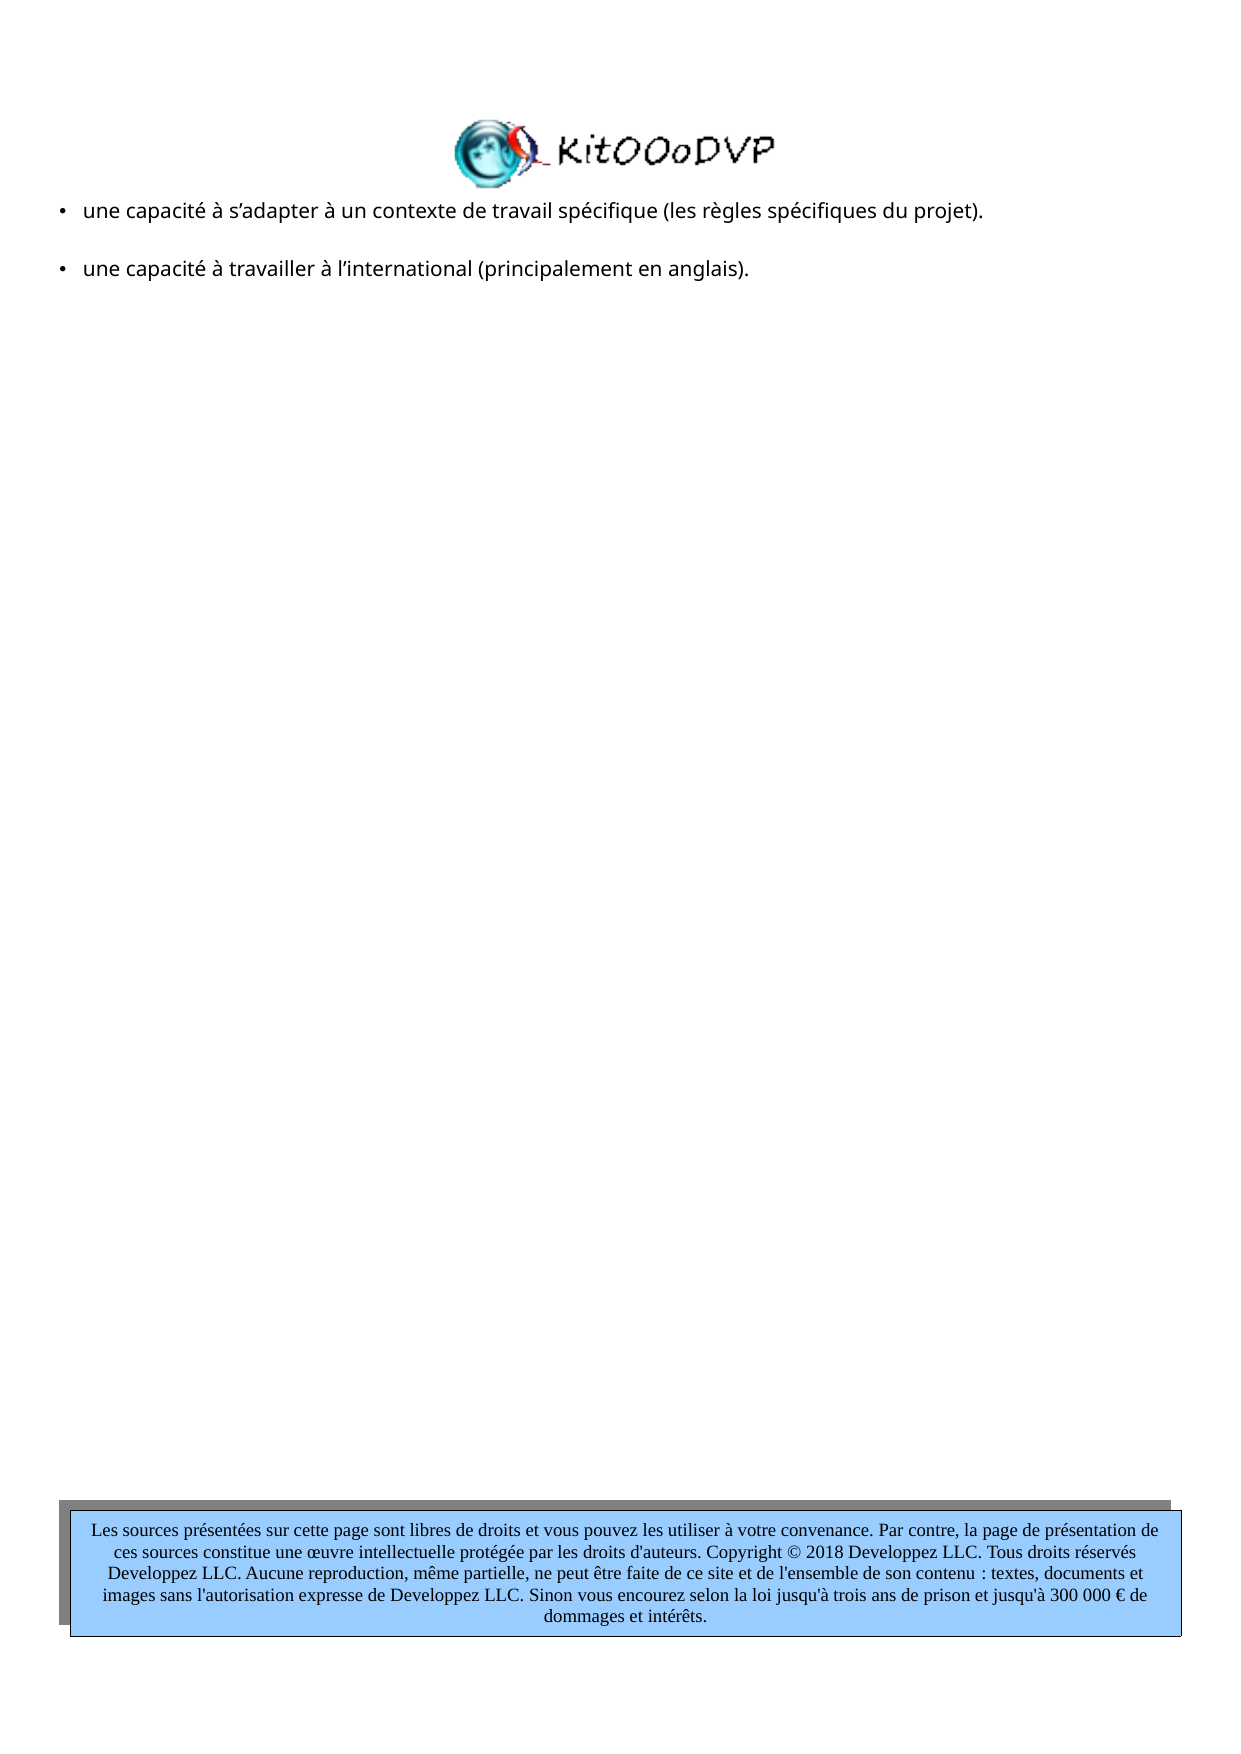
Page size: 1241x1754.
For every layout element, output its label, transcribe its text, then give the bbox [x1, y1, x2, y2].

list une capacité à s’adapter à un contexte de travail spécifique (les règles spécifiques du projet). [59, 196, 1181, 225]
picture [453, 118, 781, 191]
list une capacité à travailler à l’international (principalement en anglais). [59, 254, 1181, 283]
